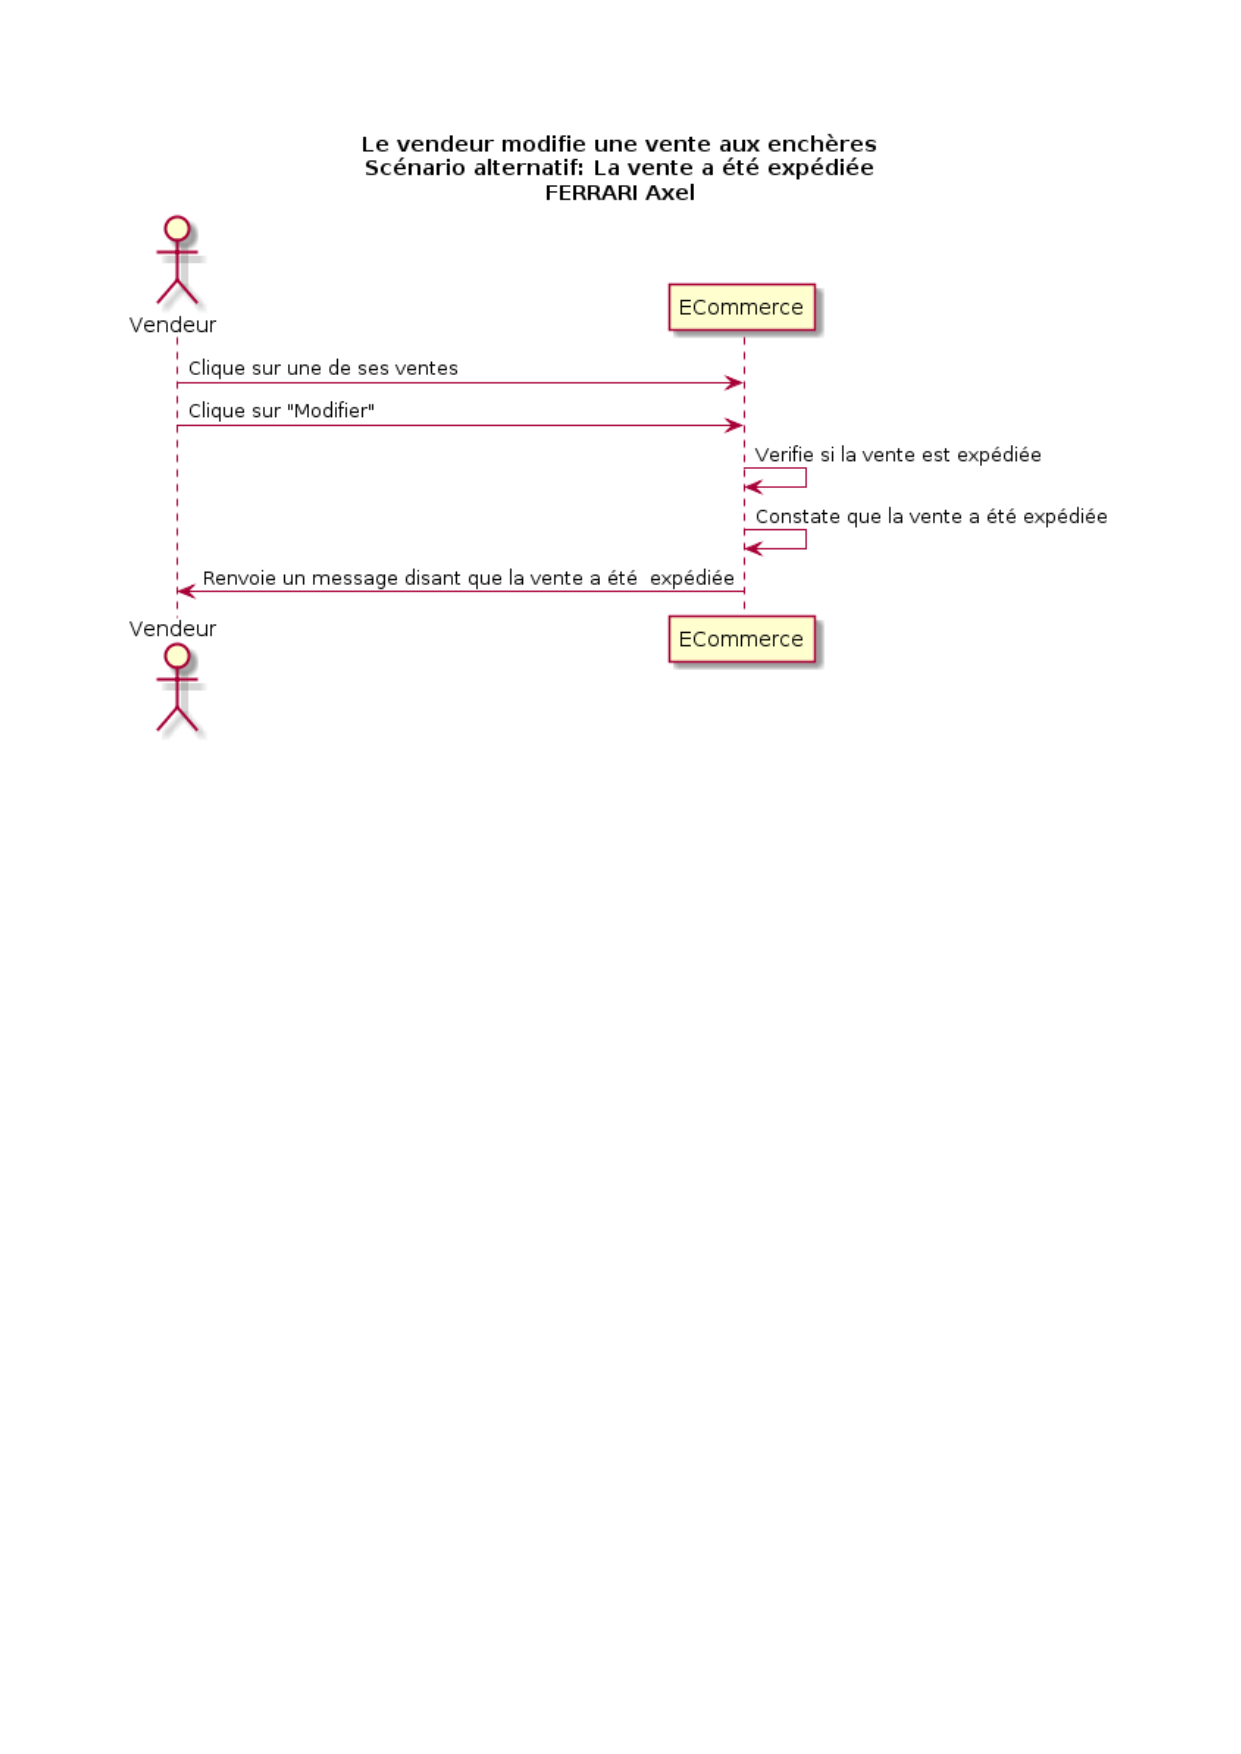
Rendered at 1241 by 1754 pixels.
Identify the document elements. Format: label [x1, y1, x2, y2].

picture [118, 118, 1123, 745]
